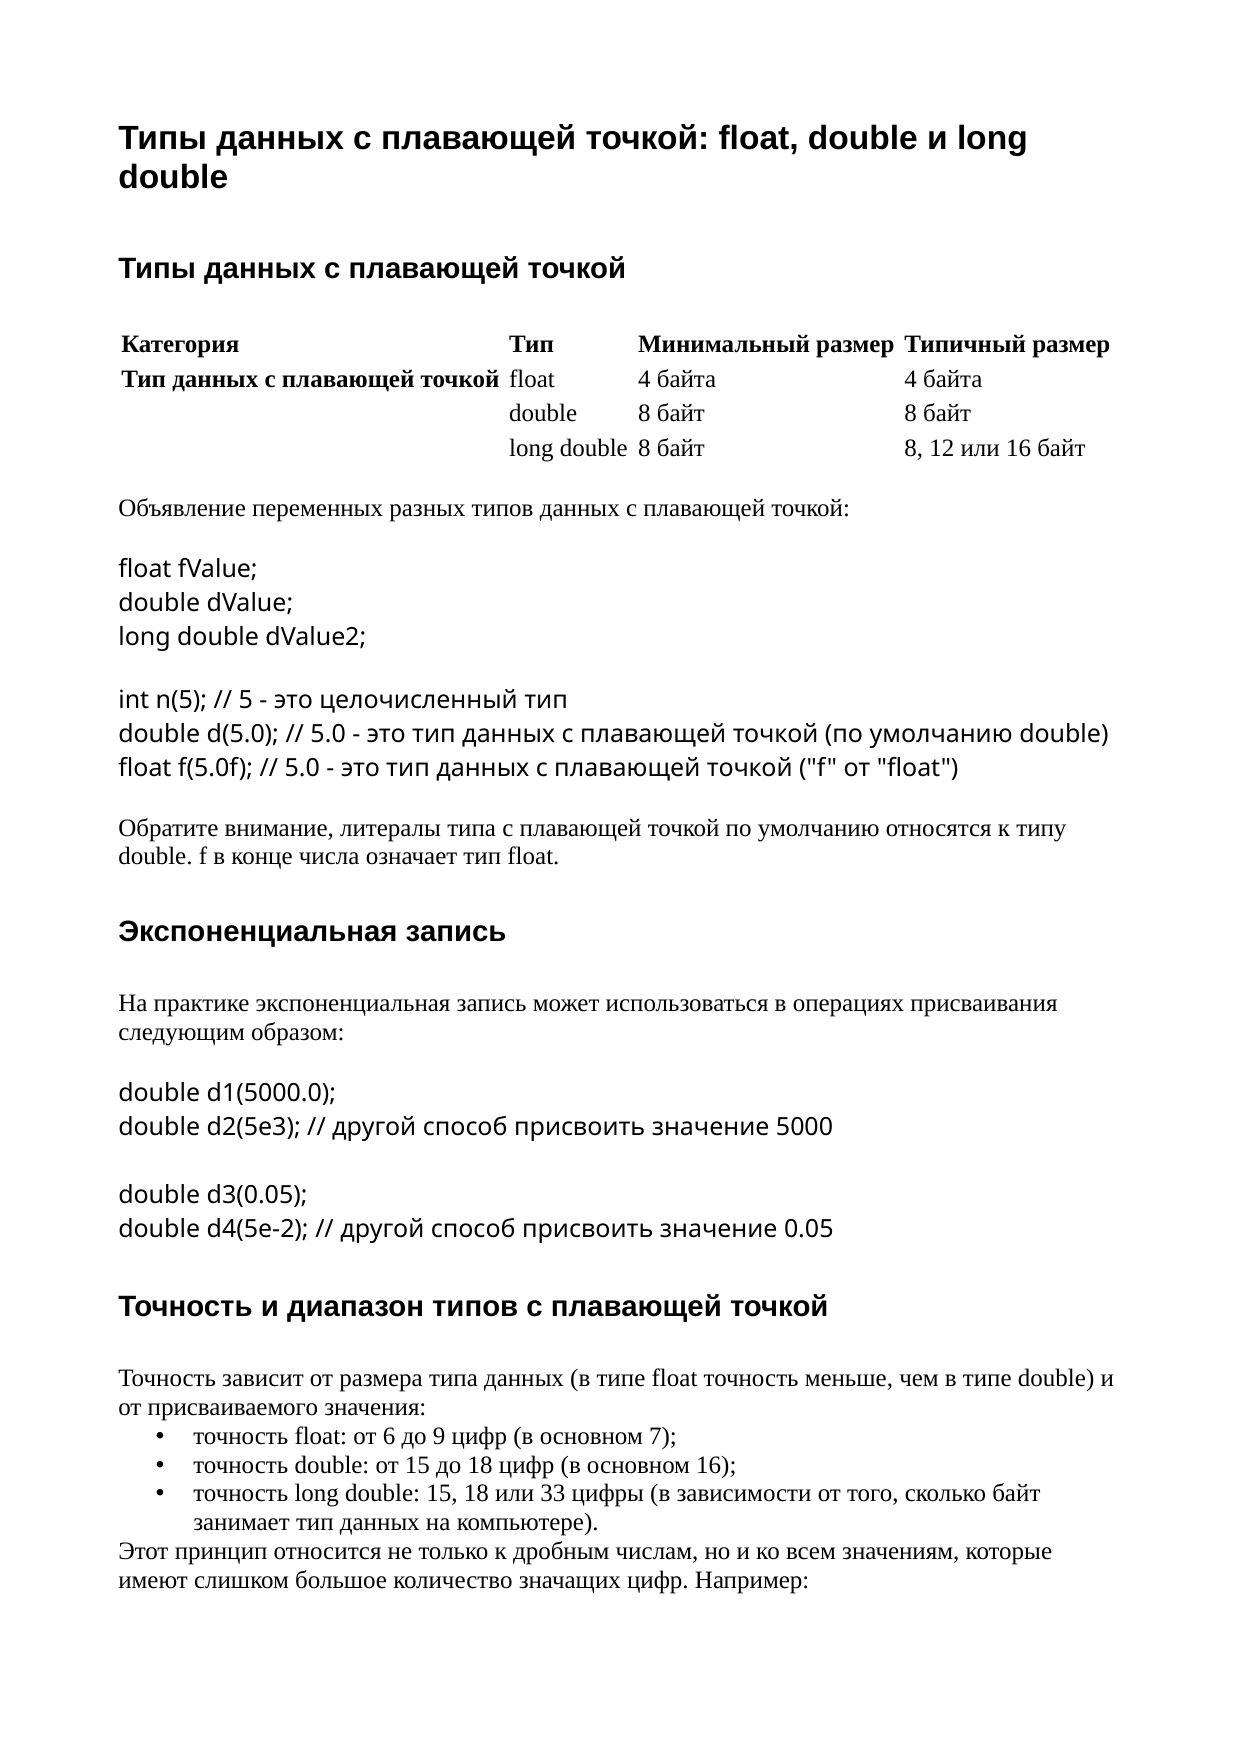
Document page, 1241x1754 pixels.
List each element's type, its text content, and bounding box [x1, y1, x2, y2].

table_cell float [506, 361, 635, 395]
table_cell long double [506, 430, 635, 464]
subtitle Типы данных с плавающей точкой: float, double и long double [118, 118, 1122, 195]
table_cell double [506, 395, 635, 430]
text Обратите внимание, литералы типа с плавающей точкой по умолчанию относятся к типу double. f в конце числа означает тип float. [118, 813, 1122, 870]
subtitle Экспоненциальная запись [118, 913, 1122, 947]
subtitle Типы данных с плавающей точкой [118, 251, 1122, 285]
table_cell 4 байта [901, 361, 1122, 395]
table_cell 4 байта [635, 361, 901, 395]
text double d1(5000.0); [118, 1075, 1122, 1109]
text double d2(5e3); // другой способ присвоить значение 5000 [118, 1109, 1122, 1143]
table_cell 8 байт [635, 395, 901, 430]
text На практике экспоненциальная запись может использоваться в операциях присваивания следующим образом: [118, 988, 1122, 1046]
text double d3(0.05); [118, 1177, 1122, 1211]
text float fValue; [118, 551, 1122, 585]
text double dValue; [118, 585, 1122, 619]
table_cell 8 байт [901, 395, 1122, 430]
table_header Категория [118, 326, 506, 361]
table_cell 8, 12 или 16 байт [901, 430, 1122, 464]
table_header Типичный размер [901, 326, 1122, 361]
table_cell 8 байт [635, 430, 901, 464]
table_cell [118, 395, 506, 430]
text int n(5); // 5 - это целочисленный тип [118, 682, 1122, 716]
text double d(5.0); // 5.0 - это тип данных с плавающей точкой (по умолчанию double) [118, 716, 1122, 750]
text float f(5.0f); // 5.0 - это тип данных с плавающей точкой ("f" от "float") [118, 750, 1122, 784]
text double d4(5e-2); // другой способ присвоить значение 0.05 [118, 1211, 1122, 1245]
text long double dValue2; [118, 619, 1122, 653]
text Точность зависит от размера типа данных (в типе float точность меньше, чем в типе double) и от присваиваемого значения: [118, 1363, 1122, 1421]
list точность float: от 6 до 9 цифр (в основном 7); [156, 1421, 1122, 1450]
table_cell Тип данных с плавающей точкой [118, 361, 506, 395]
table_cell [118, 430, 506, 464]
text Объявление переменных разных типов данных с плавающей точкой: [118, 493, 1122, 522]
subtitle Точность и диапазон типов с плавающей точкой [118, 1288, 1122, 1322]
table_header Минимальный размер [635, 326, 901, 361]
text Этот принцип относится не только к дробным числам, но и ко всем значениям, которые имеют слишком большое количество значащих цифр. Например: [118, 1536, 1122, 1593]
list точность long double: 15, 18 или 33 цифры (в зависимости от того, сколько байт занимает тип данных на компьютере). [156, 1478, 1122, 1536]
list точность double: от 15 до 18 цифр (в основном 16); [156, 1450, 1122, 1478]
table_header Тип [506, 326, 635, 361]
